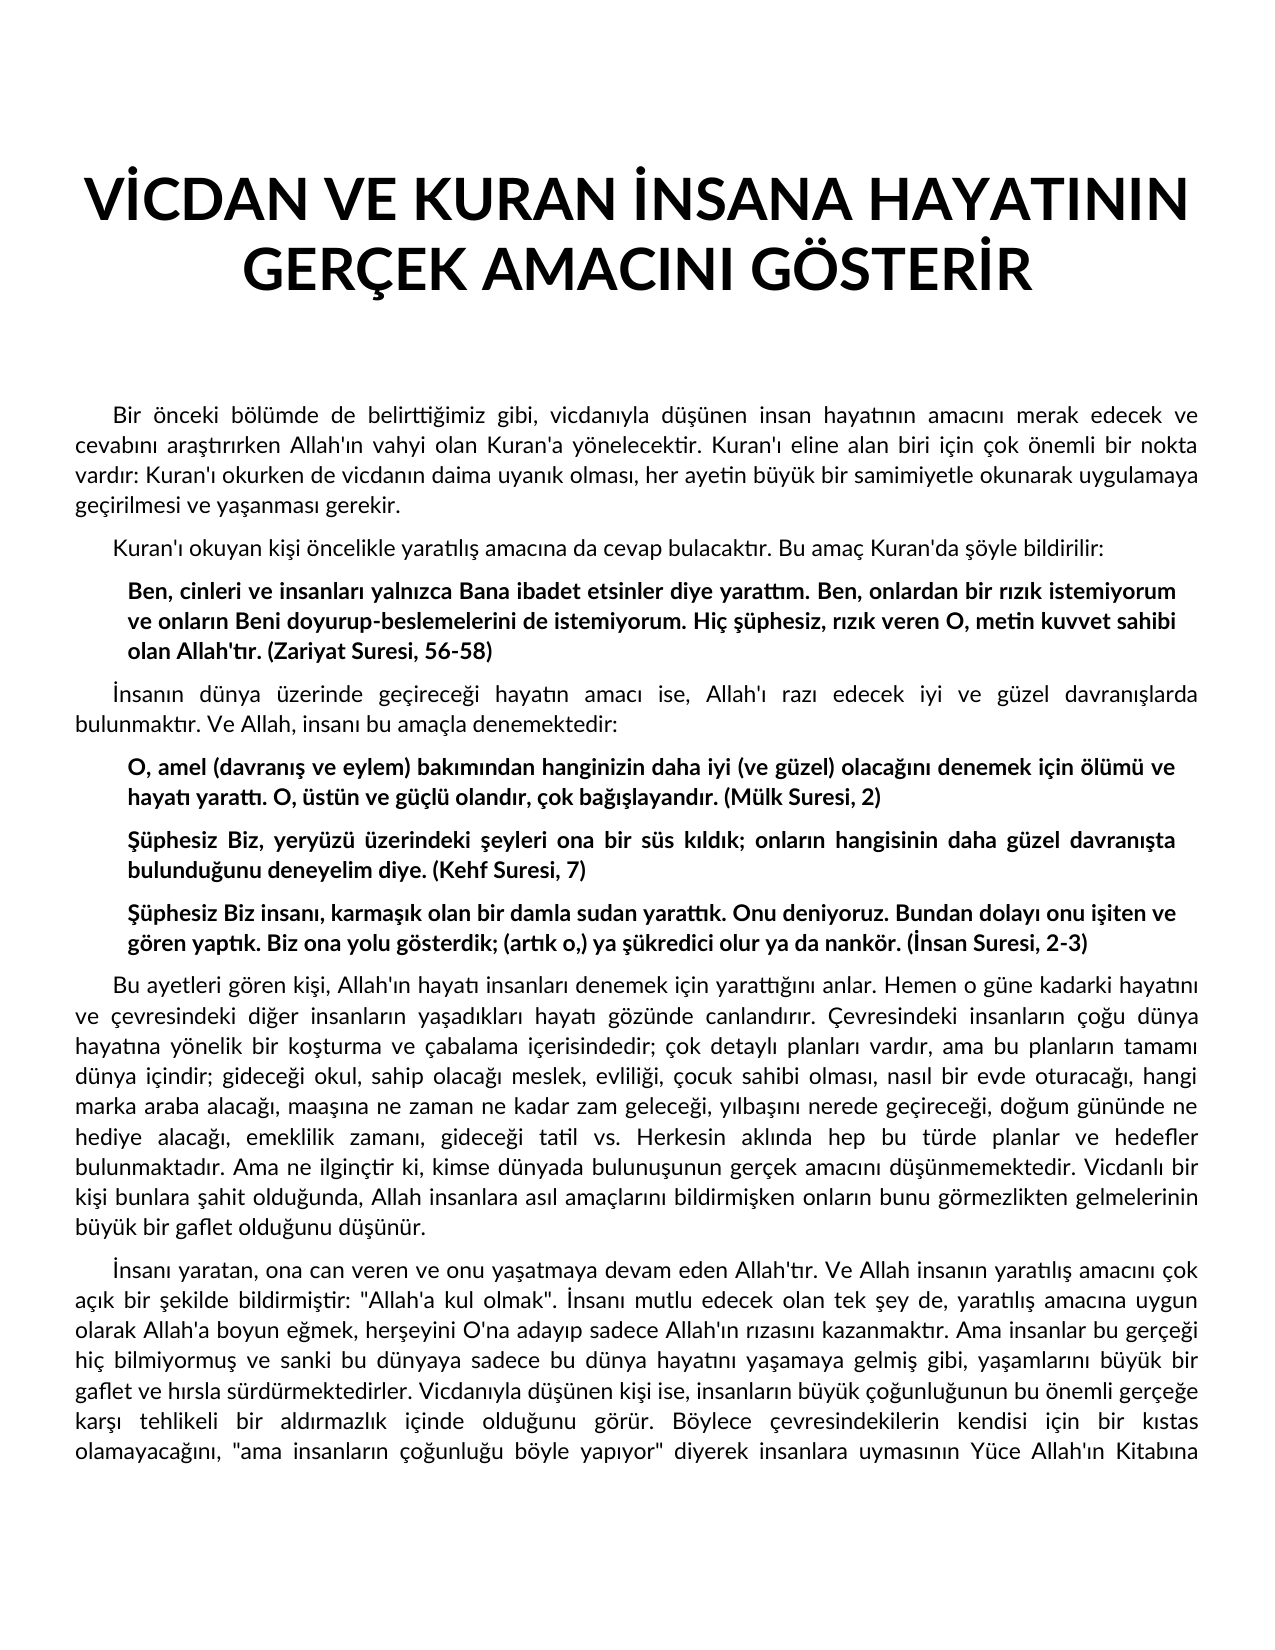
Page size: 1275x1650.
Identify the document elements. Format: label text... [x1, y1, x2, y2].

text O, amel (davranış ve eylem) bakımından hanginizin daha iyi (ve güzel) olacağını denemek için ölümü ve hayatı yarattı. O, üstün ve güçlü olandır, çok bağışlayandır. (Mülk Suresi, 2) [127, 752, 1177, 810]
text Şüphesiz Biz insanı, karmaşık olan bir damla sudan yarattık. Onu deniyoruz. Bundan dolayı onu işiten ve gören yaptık. Biz ona yolu gösterdik; (artık o,) ya şükredici olur ya da nankör. (İnsan Suresi, 2-3) [127, 898, 1177, 956]
text Ben, cinleri ve insanları yalnızca Bana ibadet etsinler diye yarattım. Ben, onlardan bir rızık istemiyorum ve onların Beni doyurup-beslemelerini de istemiyorum. Hiç şüphesiz, rızık veren O, metin kuvvet sahibi olan Allah'tır. (Zariyat Suresi, 56-58) [127, 576, 1177, 664]
text Bu ayetleri gören kişi, Allah'ın hayatı insanları denemek için yarattığını anlar. Hemen o güne kadarki hayatını ve çevresindeki diğer insanların yaşadıkları hayatı gözünde canlandırır. Çevresindeki insanların çoğu dünya hayatına yönelik bir koşturma ve çabalama içerisindedir; çok detaylı planları vardır, ama bu planların tamamı dünya içindir; gideceği okul, sahip olacağı meslek, evliliği, çocuk sahibi olması, nasıl bir evde oturacağı, hangi marka araba alacağı, maaşına ne zaman ne kadar zam geleceği, yılbaşını nerede geçireceği, doğum gününde ne hediye alacağı, emeklilik zamanı, gideceği tatil vs. Herkesin aklında hep bu türde planlar ve hedefler bulunmaktadır. Ama ne ilginçtir ki, kimse dünyada bulunuşunun gerçek amacını düşünmemektedir. Vicdanlı bir kişi bunlara şahit olduğunda, Allah insanlara asıl amaçlarını bildirmişken onların bunu görmezlikten gelmelerinin büyük bir gaflet olduğunu düşünür. [75, 971, 1200, 1240]
text Bir önceki bölümde de belirttiğimiz gibi, vicdanıyla düşünen insan hayatının amacını merak edecek ve cevabını araştırırken Allah'ın vahyi olan Kuran'a yönelecektir. Kuran'ı eline alan biri için çok önemli bir nokta vardır: Kuran'ı okurken de vicdanın daima uyanık olması, her ayetin büyük bir samimiyetle okunarak uygulamaya geçirilmesi ve yaşanması gerekir. [75, 400, 1200, 518]
text Kuran'ı okuyan kişi öncelikle yaratılış amacına da cevap bulacaktır. Bu amaç Kuran'da şöyle bildirilir: [75, 534, 1200, 561]
subtitle VİCDAN VE KURAN İNSANA HAYATININ GERÇEK AMACINI GÖSTERİR [75, 162, 1200, 302]
text İnsanın dünya üzerinde geçireceği hayatın amacı ise, Allah'ı razı edecek iyi ve güzel davranışlarda bulunmaktır. Ve Allah, insanı bu amaçla denemektedir: [75, 679, 1200, 737]
text İnsanı yaratan, ona can veren ve onu yaşatmaya devam eden Allah'tır. Ve Allah insanın yaratılış amacını çok açık bir şekilde bildirmiştir: "Allah'a kul olmak". İnsanı mutlu edecek olan tek şey de, yaratılış amacına uygun olarak Allah'a boyun eğmek, herşeyini O'na adayıp sadece Allah'ın rızasını kazanmaktır. Ama insanlar bu gerçeği hiç bilmiyormuş ve sanki bu dünyaya sadece bu dünya hayatını yaşamaya gelmiş gibi, yaşamlarını büyük bir gaflet ve hırsla sürdürmektedirler. Vicdanıyla düşünen kişi ise, insanların büyük çoğunluğunun bu önemli gerçeğe karşı tehlikeli bir aldırmazlık içinde olduğunu görür. Böylece çevresindekilerin kendisi için bir kıstas olamayacağını, "ama insanların çoğunluğu böyle yapıyor" diyerek insanlara uymasının Yüce Allah'ın Kitabına [75, 1256, 1200, 1464]
text Şüphesiz Biz, yeryüzü üzerindeki şeyleri ona bir süs kıldık; onların hangisinin daha güzel davranışta bulunduğunu deneyelim diye. (Kehf Suresi, 7) [127, 825, 1177, 883]
